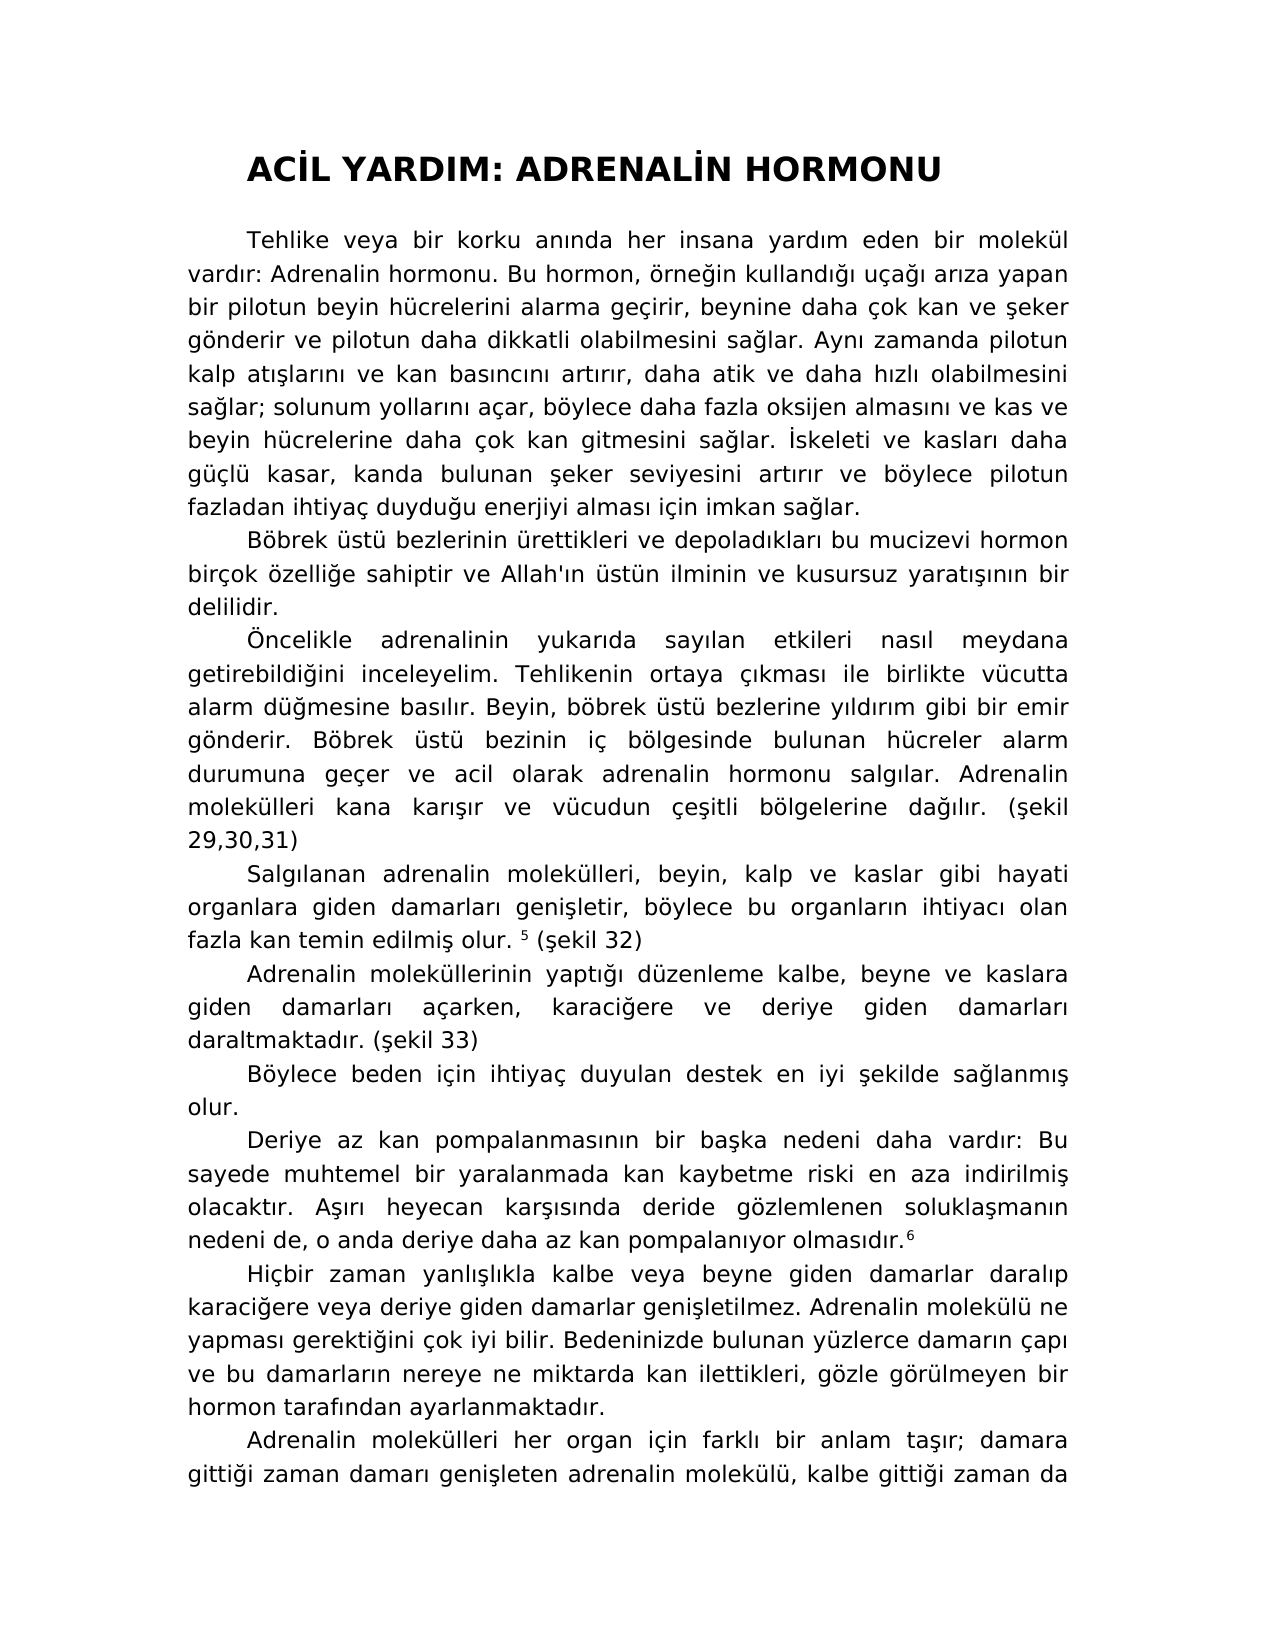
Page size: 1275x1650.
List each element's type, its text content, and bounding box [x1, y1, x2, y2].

text Adrenalin moleküllerinin yaptığı düzenleme kalbe, beyne ve kaslara giden damarları açarken, karaciğere ve deriye giden damarları daraltmaktadır. (şekil 33) [187, 956, 1070, 1056]
text Böylece beden için ihtiyaç duyulan destek en iyi şekilde sağlanmış olur. [187, 1056, 1070, 1122]
text Hiçbir zaman yanlışlıkla kalbe veya beyne giden damarlar daralıp karaciğere veya deriye giden damarlar genişletilmez. Adrenalin molekülü ne yapması gerektiğini çok iyi bilir. Bedeninizde bulunan yüzlerce damarın çapı ve bu damarların nereye ne miktarda kan ilettikleri, gözle görülmeyen bir hormon tarafından ayarlanmaktadır. [187, 1256, 1070, 1422]
text Deriye az kan pompalanmasının bir başka nedeni daha vardır: Bu sayede muhtemel bir yaralanmada kan kaybetme riski en aza indirilmiş olacaktır. Aşırı heyecan karşısında deride gözlemlenen soluklaşmanın nedeni de, o anda deriye daha az kan pompalanıyor olmasıdır.6 [187, 1122, 1070, 1256]
text Tehlike veya bir korku anında her insana yardım eden bir molekül vardır: Adrenalin hormonu. Bu hormon, örneğin kullandığı uçağı arıza yapan bir pilotun beyin hücrelerini alarma geçirir, beynine daha çok kan ve şeker gönderir ve pilotun daha dikkatli olabilmesini sağlar. Aynı zamanda pilotun kalp atışlarını ve kan basıncını artırır, daha atik ve daha hızlı olabilmesini sağlar; solunum yollarını açar, böylece daha fazla oksijen almasını ve kas ve beyin hücrelerine daha çok kan gitmesini sağlar. İskeleti ve kasları daha güçlü kasar, kanda bulunan şeker seviyesini artırır ve böylece pilotun fazladan ihtiyaç duyduğu enerjiyi alması için imkan sağlar. [187, 222, 1070, 522]
text Böbrek üstü bezlerinin ürettikleri ve depoladıkları bu mucizevi hormon birçok özelliğe sahiptir ve Allah'ın üstün ilminin ve kusursuz yaratışının bir delilidir. [187, 522, 1070, 622]
text Salgılanan adrenalin molekülleri, beyin, kalp ve kaslar gibi hayati organlara giden damarları genişletir, böylece bu organların ihtiyacı olan fazla kan temin edilmiş olur. 5 (şekil 32) [187, 856, 1070, 956]
text ACİL YARDIM: ADRENALİN HORMONU [187, 150, 1070, 189]
text Öncelikle adrenalinin yukarıda sayılan etkileri nasıl meydana getirebildiğini inceleyelim. Tehlikenin ortaya çıkması ile birlikte vücutta alarm düğmesine basılır. Beyin, böbrek üstü bezlerine yıldırım gibi bir emir gönderir. Böbrek üstü bezinin iç bölgesinde bulunan hücreler alarm durumuna geçer ve acil olarak adrenalin hormonu salgılar. Adrenalin molekülleri kana karışır ve vücudun çeşitli bölgelerine dağılır. (şekil 29,30,31) [187, 622, 1070, 856]
text Adrenalin molekülleri her organ için farklı bir anlam taşır; damara gittiği zaman damarı genişleten adrenalin molekülü, kalbe gittiği zaman da [187, 1422, 1070, 1489]
